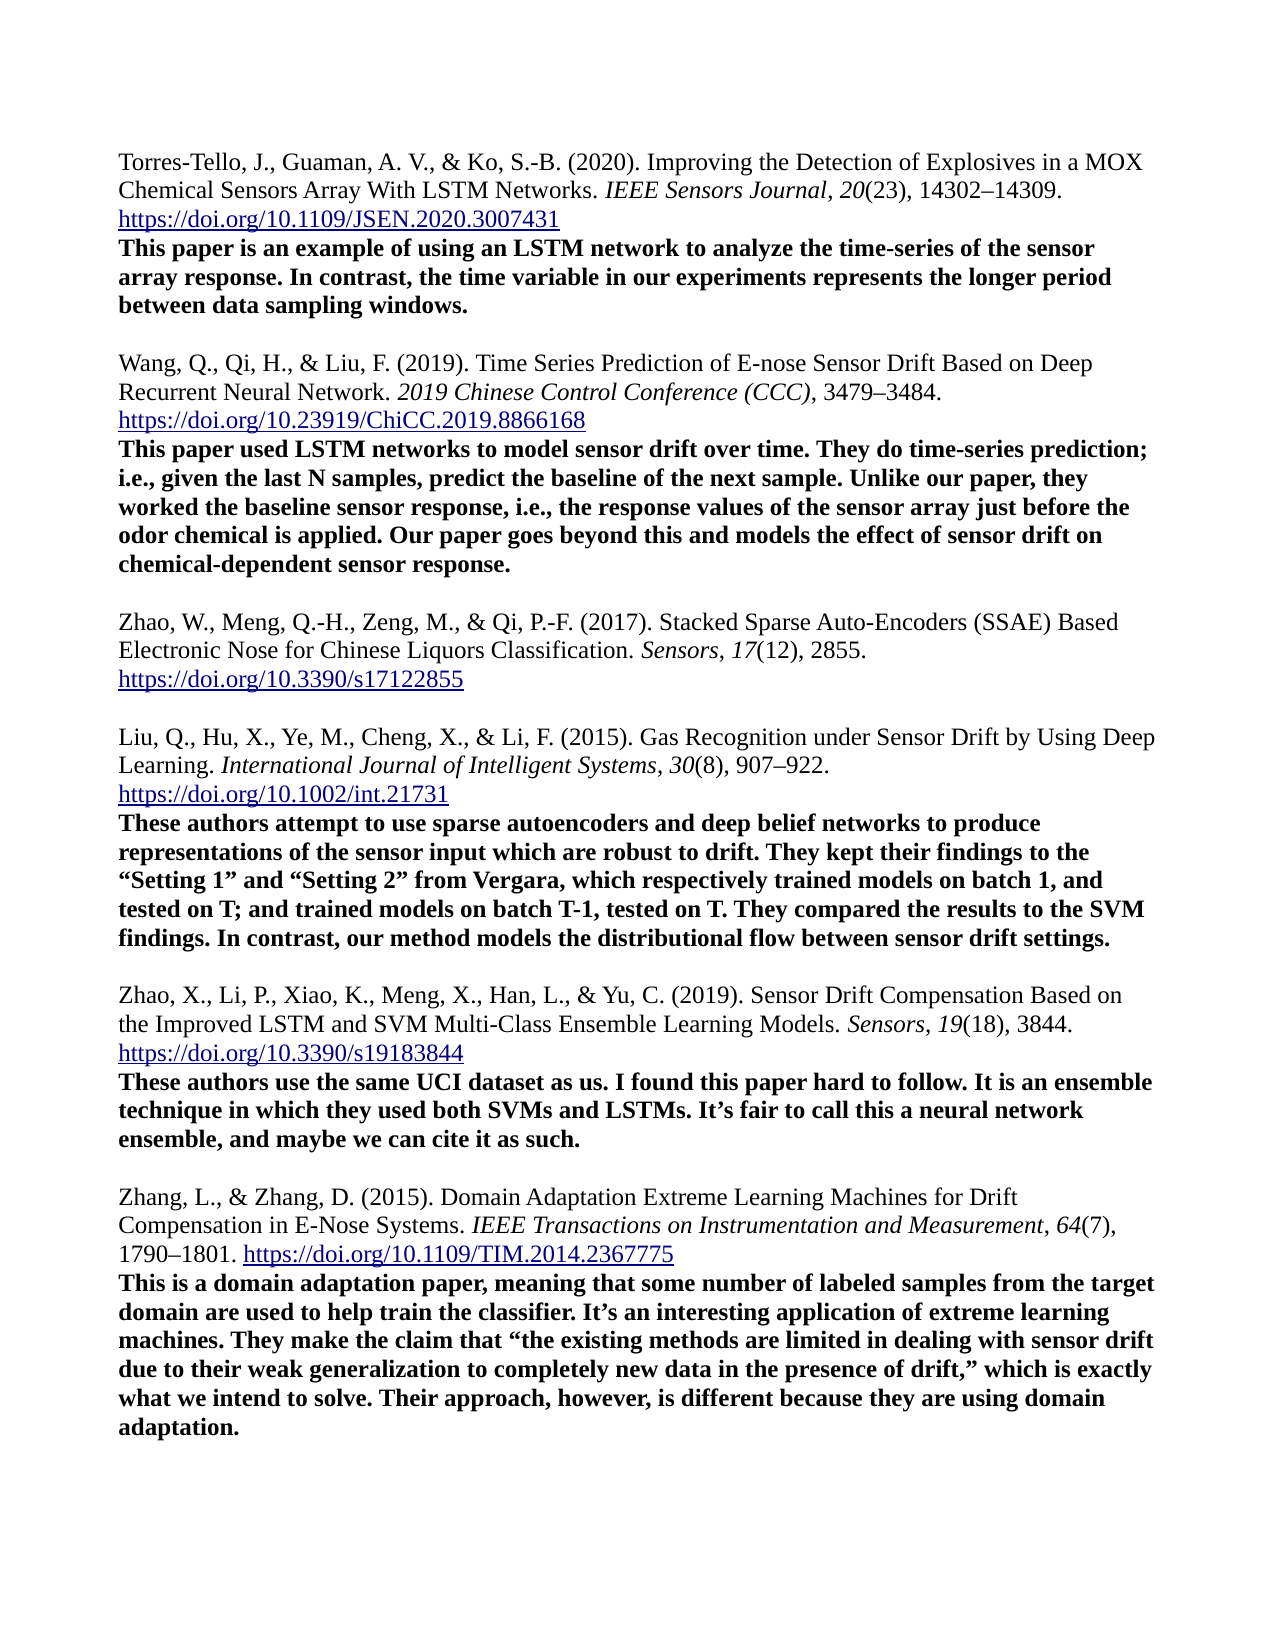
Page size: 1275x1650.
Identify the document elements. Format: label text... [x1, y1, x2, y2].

text Zhang, L., & Zhang, D. (2015). Domain Adaptation Extreme Learning Machines for Drift Compensation in E-Nose Systems. IEEE Transactions on Instrumentation and Measurement, 64(7), 1790–1801. https://doi.org/10.1109/TIM.2014.2367775 [118, 1182, 1157, 1268]
text These authors use the same UCI dataset as us. I found this paper hard to follow. It is an ensemble technique in which they used both SVMs and LSTMs. It’s fair to call this a neural network ensemble, and maybe we can cite it as such. [118, 1067, 1157, 1153]
text This paper is an example of using an LSTM network to analyze the time-series of the sensor array response. In contrast, the time variable in our experiments represents the longer period between data sampling windows. [118, 233, 1157, 319]
text Liu, Q., Hu, X., Ye, M., Cheng, X., & Li, F. (2015). Gas Recognition under Sensor Drift by Using Deep Learning. International Journal of Intelligent Systems, 30(8), 907–922. https://doi.org/10.1002/int.21731 [118, 722, 1157, 808]
text Zhao, W., Meng, Q.-H., Zeng, M., & Qi, P.-F. (2017). Stacked Sparse Auto-Encoders (SSAE) Based Electronic Nose for Chinese Liquors Classification. Sensors, 17(12), 2855. https://doi.org/10.3390/s17122855 [118, 607, 1157, 693]
text This paper used LSTM networks to model sensor drift over time. They do time-series prediction; i.e., given the last N samples, predict the baseline of the next sample. Unlike our paper, they worked the baseline sensor response, i.e., the response values of the sensor array just before the odor chemical is applied. Our paper goes beyond this and models the effect of sensor drift on chemical-dependent sensor response. [118, 434, 1157, 578]
text Zhao, X., Li, P., Xiao, K., Meng, X., Han, L., & Yu, C. (2019). Sensor Drift Compensation Based on the Improved LSTM and SVM Multi-Class Ensemble Learning Models. Sensors, 19(18), 3844. https://doi.org/10.3390/s19183844 [118, 981, 1157, 1067]
text This is a domain adaptation paper, meaning that some number of labeled samples from the target domain are used to help train the classifier. It’s an interesting application of extreme learning machines. They make the claim that “the existing methods are limited in dealing with sensor drift due to their weak generalization to completely new data in the presence of drift,” which is exactly what we intend to solve. Their approach, however, is different because they are using domain adaptation. [118, 1268, 1157, 1441]
text Wang, Q., Qi, H., & Liu, F. (2019). Time Series Prediction of E-nose Sensor Drift Based on Deep Recurrent Neural Network. 2019 Chinese Control Conference (CCC), 3479–3484. https://doi.org/10.23919/ChiCC.2019.8866168 [118, 348, 1157, 434]
text Torres-Tello, J., Guaman, A. V., & Ko, S.-B. (2020). Improving the Detection of Explosives in a MOX Chemical Sensors Array With LSTM Networks. IEEE Sensors Journal, 20(23), 14302–14309. https://doi.org/10.1109/JSEN.2020.3007431 [118, 147, 1157, 233]
text These authors attempt to use sparse autoencoders and deep belief networks to produce representations of the sensor input which are robust to drift. They kept their findings to the “Setting 1” and “Setting 2” from Vergara, which respectively trained models on batch 1, and tested on T; and trained models on batch T-1, tested on T. They compared the results to the SVM findings. In contrast, our method models the distributional flow between sensor drift settings. [118, 808, 1157, 952]
